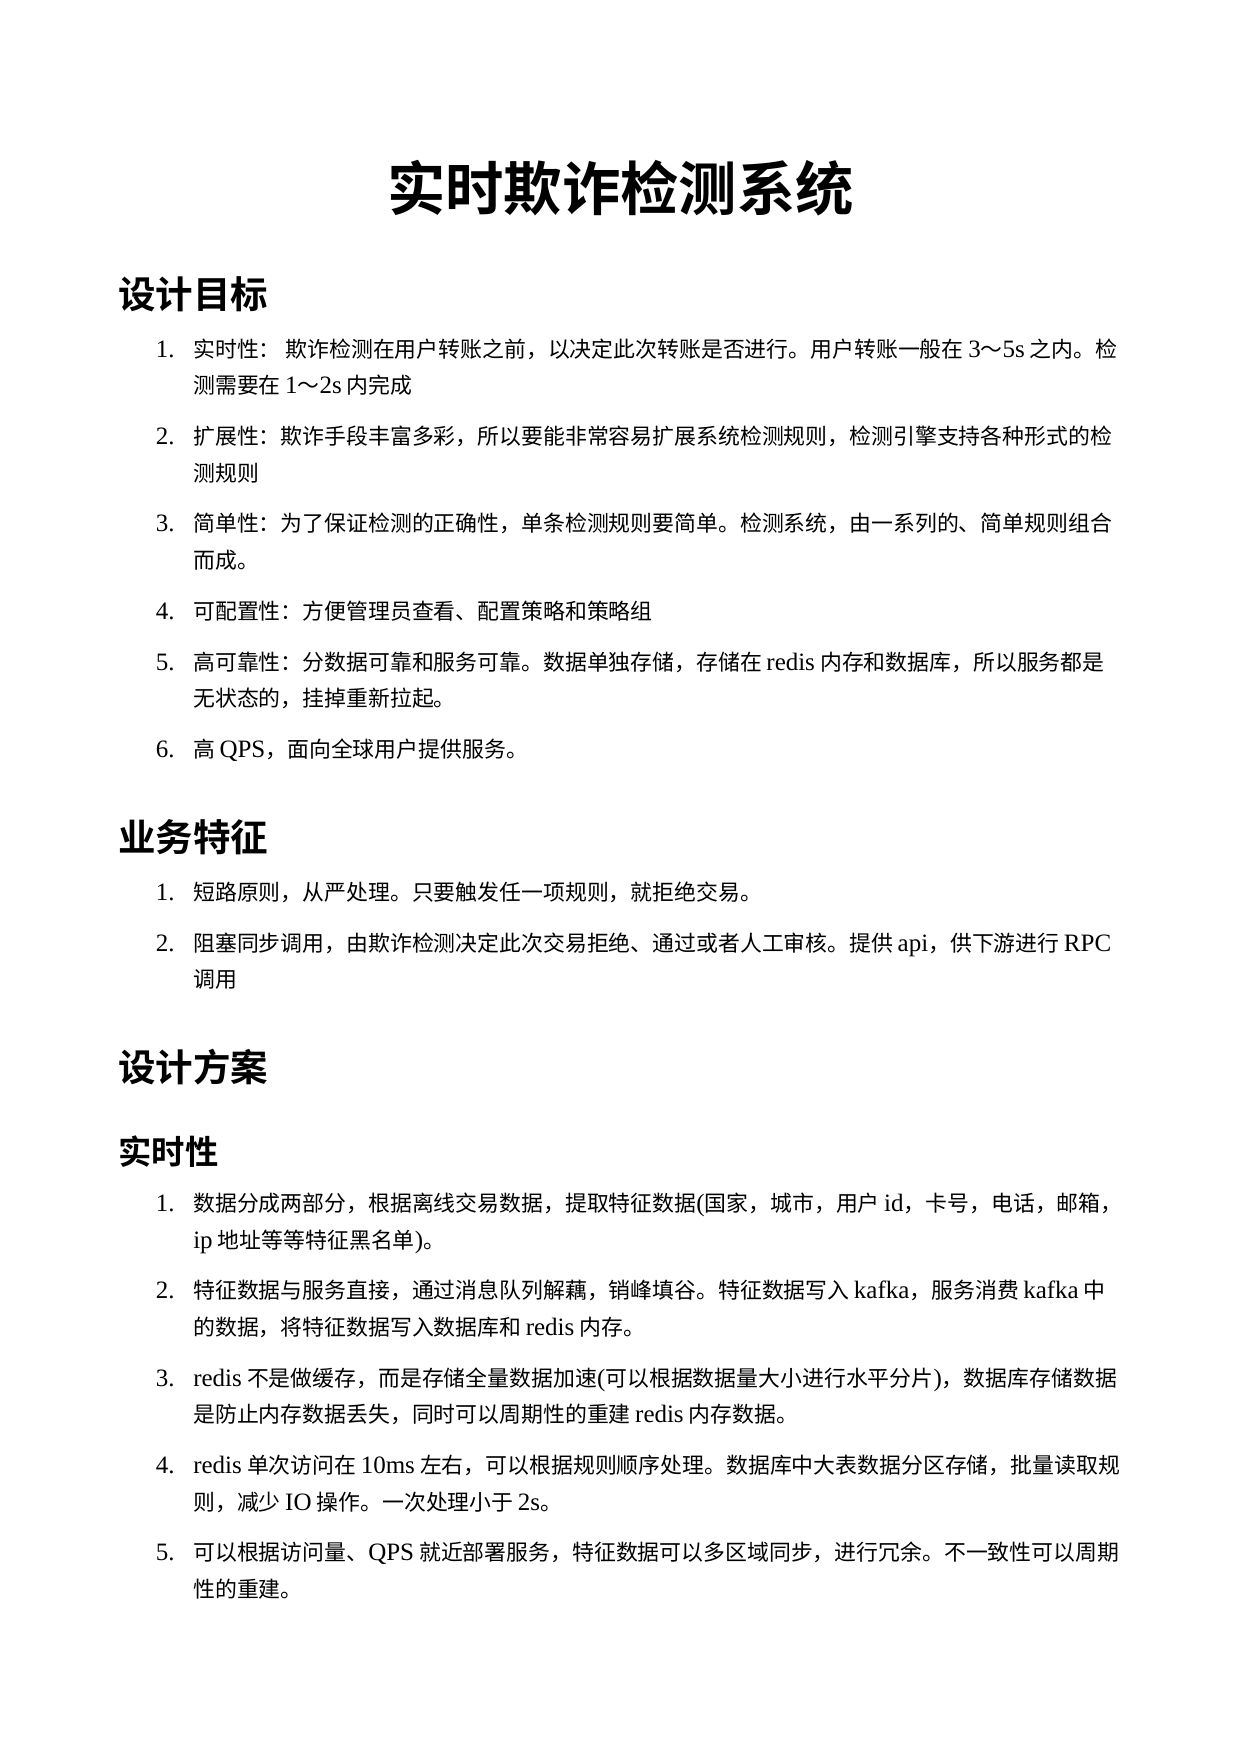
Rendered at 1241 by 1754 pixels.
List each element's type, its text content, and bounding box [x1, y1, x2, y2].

list redis单次访问在10ms左右，可以根据规则顺序处理。数据库中大表数据分区存储，批量读取规则，减少IO操作。一次处理小于2s。 [156, 1448, 1122, 1516]
list 实时性： 欺诈检测在用户转账之前，以决定此次转账是否进行。用户转账一般在3～5s之内。检测需要在1～2s内完成 [156, 332, 1122, 400]
title 实时欺诈检测系统 [118, 143, 1122, 228]
list 扩展性：欺诈手段丰富多彩，所以要能非常容易扩展系统检测规则，检测引擎支持各种形式的检测规则 [156, 419, 1122, 487]
list 阻塞同步调用，由欺诈检测决定此次交易拒绝、通过或者人工审核。提供api，供下游进行RPC调用 [156, 926, 1122, 994]
list 简单性：为了保证检测的正确性，单条检测规则要简单。检测系统，由一系列的、简单规则组合而成。 [156, 506, 1122, 574]
subtitle 实时性 [118, 1126, 1122, 1174]
subtitle 设计方案 [118, 1038, 1122, 1092]
list 数据分成两部分，根据离线交易数据，提取特征数据(国家，城市，用户id，卡号，电话，邮箱，ip地址等等特征黑名单)。 [156, 1186, 1122, 1254]
list 可配置性：方便管理员查看、配置策略和策略组 [156, 594, 1122, 625]
list 可以根据访问量、QPS就近部署服务，特征数据可以多区域同步，进行冗余。不一致性可以周期性的重建。 [156, 1535, 1122, 1603]
subtitle 设计目标 [118, 265, 1122, 319]
subtitle 业务特征 [118, 808, 1122, 862]
list 短路原则，从严处理。只要触发任一项规则，就拒绝交易。 [156, 875, 1122, 906]
list redis不是做缓存，而是存储全量数据加速(可以根据数据量大小进行水平分片)，数据库存储数据是防止内存数据丢失，同时可以周期性的重建redis内存数据。 [156, 1361, 1122, 1429]
list 高可靠性：分数据可靠和服务可靠。数据单独存储，存储在redis内存和数据库，所以服务都是无状态的，挂掉重新拉起。 [156, 645, 1122, 713]
list 高QPS，面向全球用户提供服务。 [156, 732, 1122, 764]
list 特征数据与服务直接，通过消息队列解藕，销峰填谷。特征数据写入kafka，服务消费kafka中的数据，将特征数据写入数据库和redis内存。 [156, 1273, 1122, 1342]
